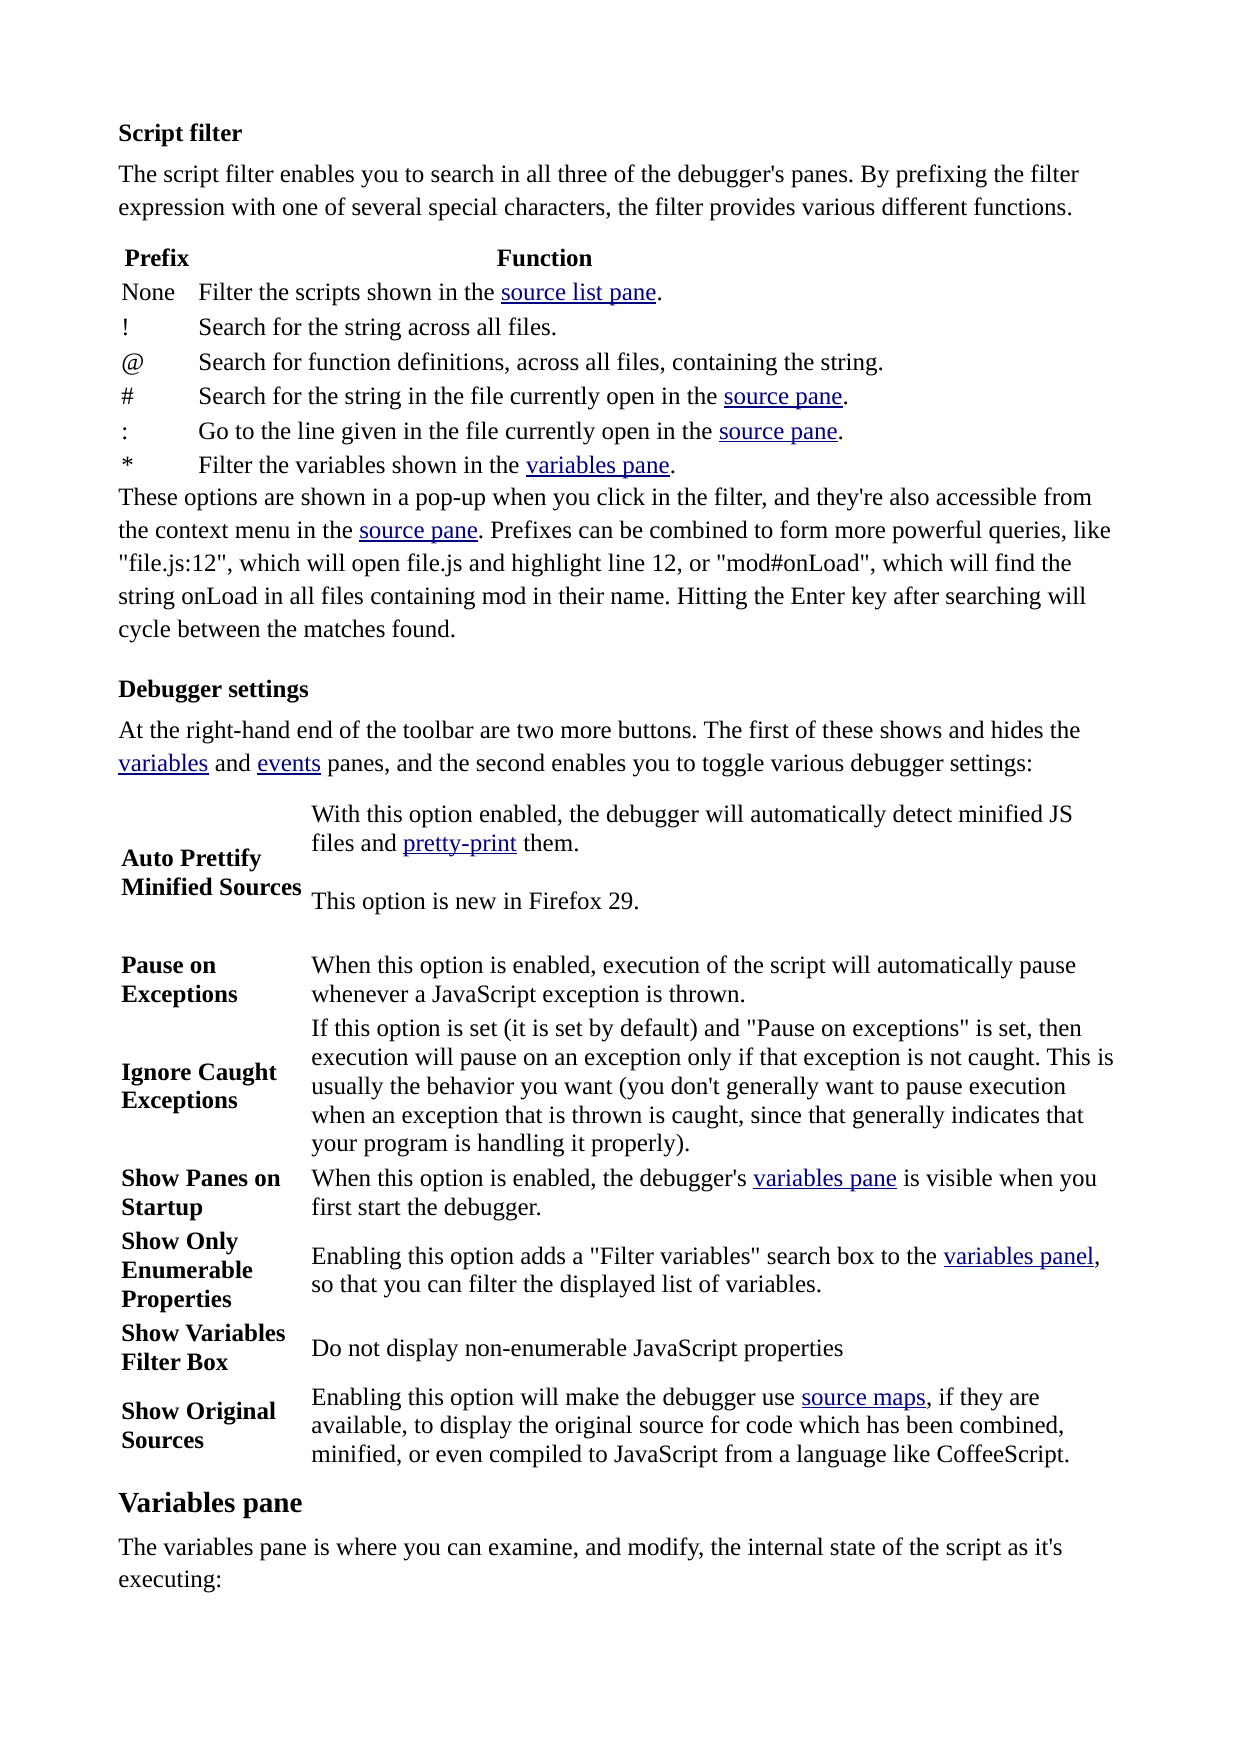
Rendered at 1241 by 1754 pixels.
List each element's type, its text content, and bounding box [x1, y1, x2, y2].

table_cell Search for the string across all files. [195, 309, 894, 344]
text The script filter enables you to search in all three of the debugger's panes. By prefixing the filter expression with one of several special characters, the filter provides various different functions. [118, 159, 1122, 221]
table_cell Search for function definitions, across all files, containing the string. [195, 344, 894, 378]
table_cell Do not display non-enumerable JavaScript properties [308, 1316, 1122, 1379]
subtitle Debugger settings [118, 674, 1122, 703]
table_cell Filter the variables shown in the variables pane. [195, 448, 894, 482]
table_cell @ [118, 344, 195, 378]
table_cell ! [118, 309, 195, 344]
text At the right-hand end of the toolbar are two more buttons. The first of these shows and hides the variables and events panes, and the second enables you to toggle various debugger settings: [118, 716, 1122, 777]
text These options are shown in a pop-up when you click in the filter, and they're also accessible from the context menu in the source pane. Prefixes can be combined to form more powerful queries, like "file.js:12", which will open file.js and highlight line 12, or "mod#onLoad", which will find the string onLoad in all files containing mod in their name. Hitting the Enter key after searching will cycle between the matches found. [118, 482, 1122, 643]
table_cell None [118, 275, 195, 309]
table_cell When this option is enabled, execution of the script will automatically pause whenever a JavaScript exception is thrown. [308, 947, 1122, 1011]
table_cell Search for the string in the file currently open in the source pane. [195, 378, 894, 413]
table_cell # [118, 378, 195, 413]
table_cell Enabling this option will make the debugger use source maps, if they are available, to display the original source for code which has been combined, minified, or even compiled to JavaScript from a language like CoffeeScript. [308, 1379, 1122, 1471]
table_cell Show Original Sources [118, 1379, 308, 1471]
text The variables pane is where you can examine, and modify, the internal state of the script as it's executing: [118, 1532, 1122, 1593]
table_cell Show Only Enumerable Properties [118, 1224, 308, 1316]
subtitle Variables pane [118, 1486, 1122, 1519]
table_header Prefix [118, 240, 195, 274]
table_cell Pause on Exceptions [118, 947, 308, 1011]
table_header Function [195, 240, 894, 274]
table_cell : [118, 413, 195, 447]
table_cell Show Variables Filter Box [118, 1316, 308, 1379]
table_header Auto Prettify Minified Sources [118, 796, 308, 947]
table_cell Show Panes on Startup [118, 1160, 308, 1223]
subtitle Script filter [118, 118, 1122, 147]
table_cell Go to the line given in the file currently open in the source pane. [195, 413, 894, 447]
table_cell Filter the scripts shown in the source list pane. [195, 275, 894, 309]
table_cell * [118, 448, 195, 482]
table_header With this option enabled, the debugger will automatically detect minified JS files and pretty-print them. This option is new in Firefox 29. [308, 796, 1122, 947]
table_cell If this option is set (it is set by default) and "Pause on exceptions" is set, then execution will pause on an exception only if that exception is not caught. This is usually the behavior you want (you don't generally want to pause execution when an exception that is thrown is caught, since that generally indicates that your program is handling it properly). [308, 1011, 1122, 1160]
table_cell Enabling this option adds a "Filter variables" search box to the variables panel, so that you can filter the displayed list of variables. [308, 1224, 1122, 1316]
table_cell When this option is enabled, the debugger's variables pane is visible when you first start the debugger. [308, 1160, 1122, 1223]
table_cell Ignore Caught Exceptions [118, 1011, 308, 1160]
